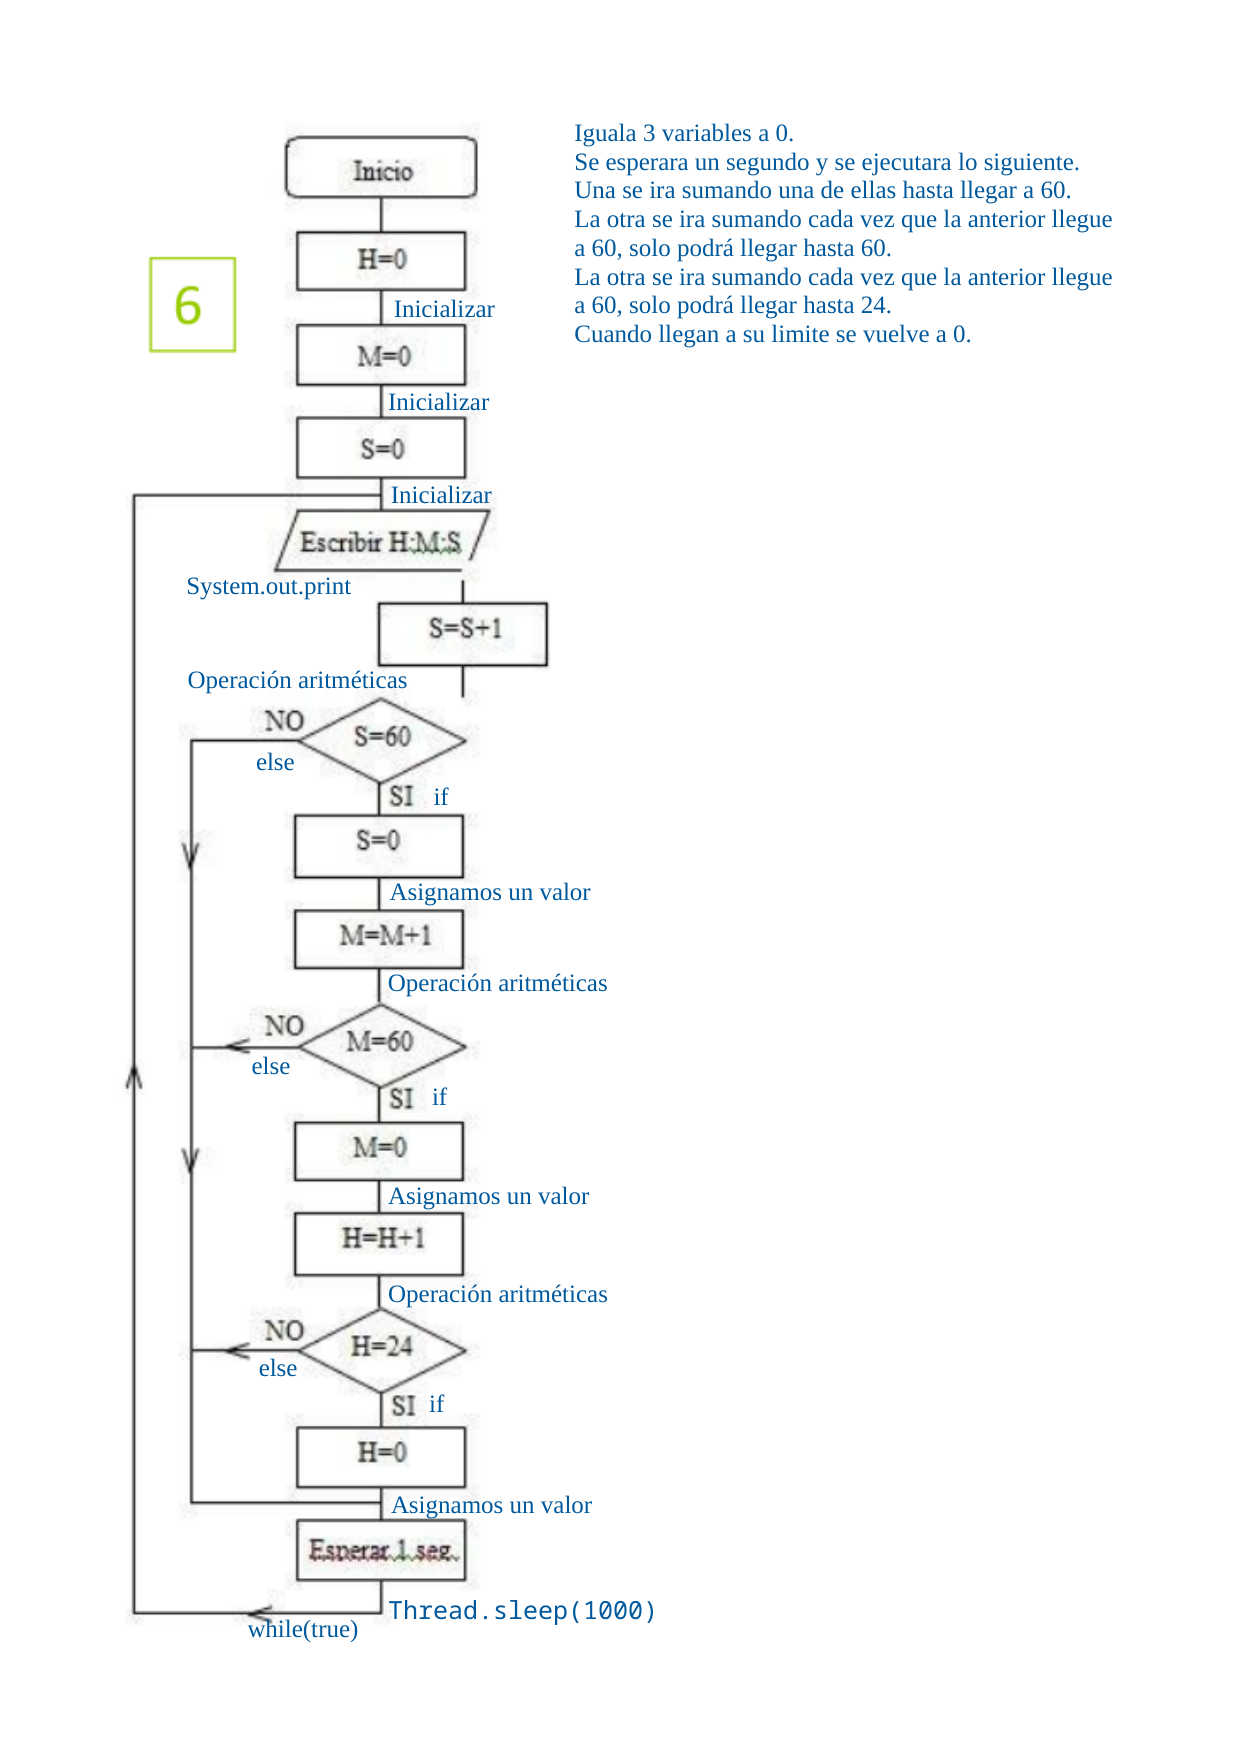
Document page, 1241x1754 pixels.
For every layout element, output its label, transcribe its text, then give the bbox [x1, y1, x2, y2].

picture [269, 1627, 274, 1637]
text Una se ira sumando una de ellas hasta llegar a 60. [575, 176, 1122, 204]
text Cuando llegan a su limite se vuelve a 0. [575, 319, 1122, 348]
text La otra se ira sumando cada vez que la anterior llegue a 60, solo podrá llegar hasta 24. [575, 262, 1122, 319]
text Iguala 3 variables a 0. [118, 118, 1122, 147]
text La otra se ira sumando cada vez que la anterior llegue a 60, solo podrá llegar hasta 60. [575, 204, 1122, 262]
text Se esperara un segundo y se ejecutara lo siguiente. [575, 147, 1122, 176]
picture [118, 120, 575, 1637]
